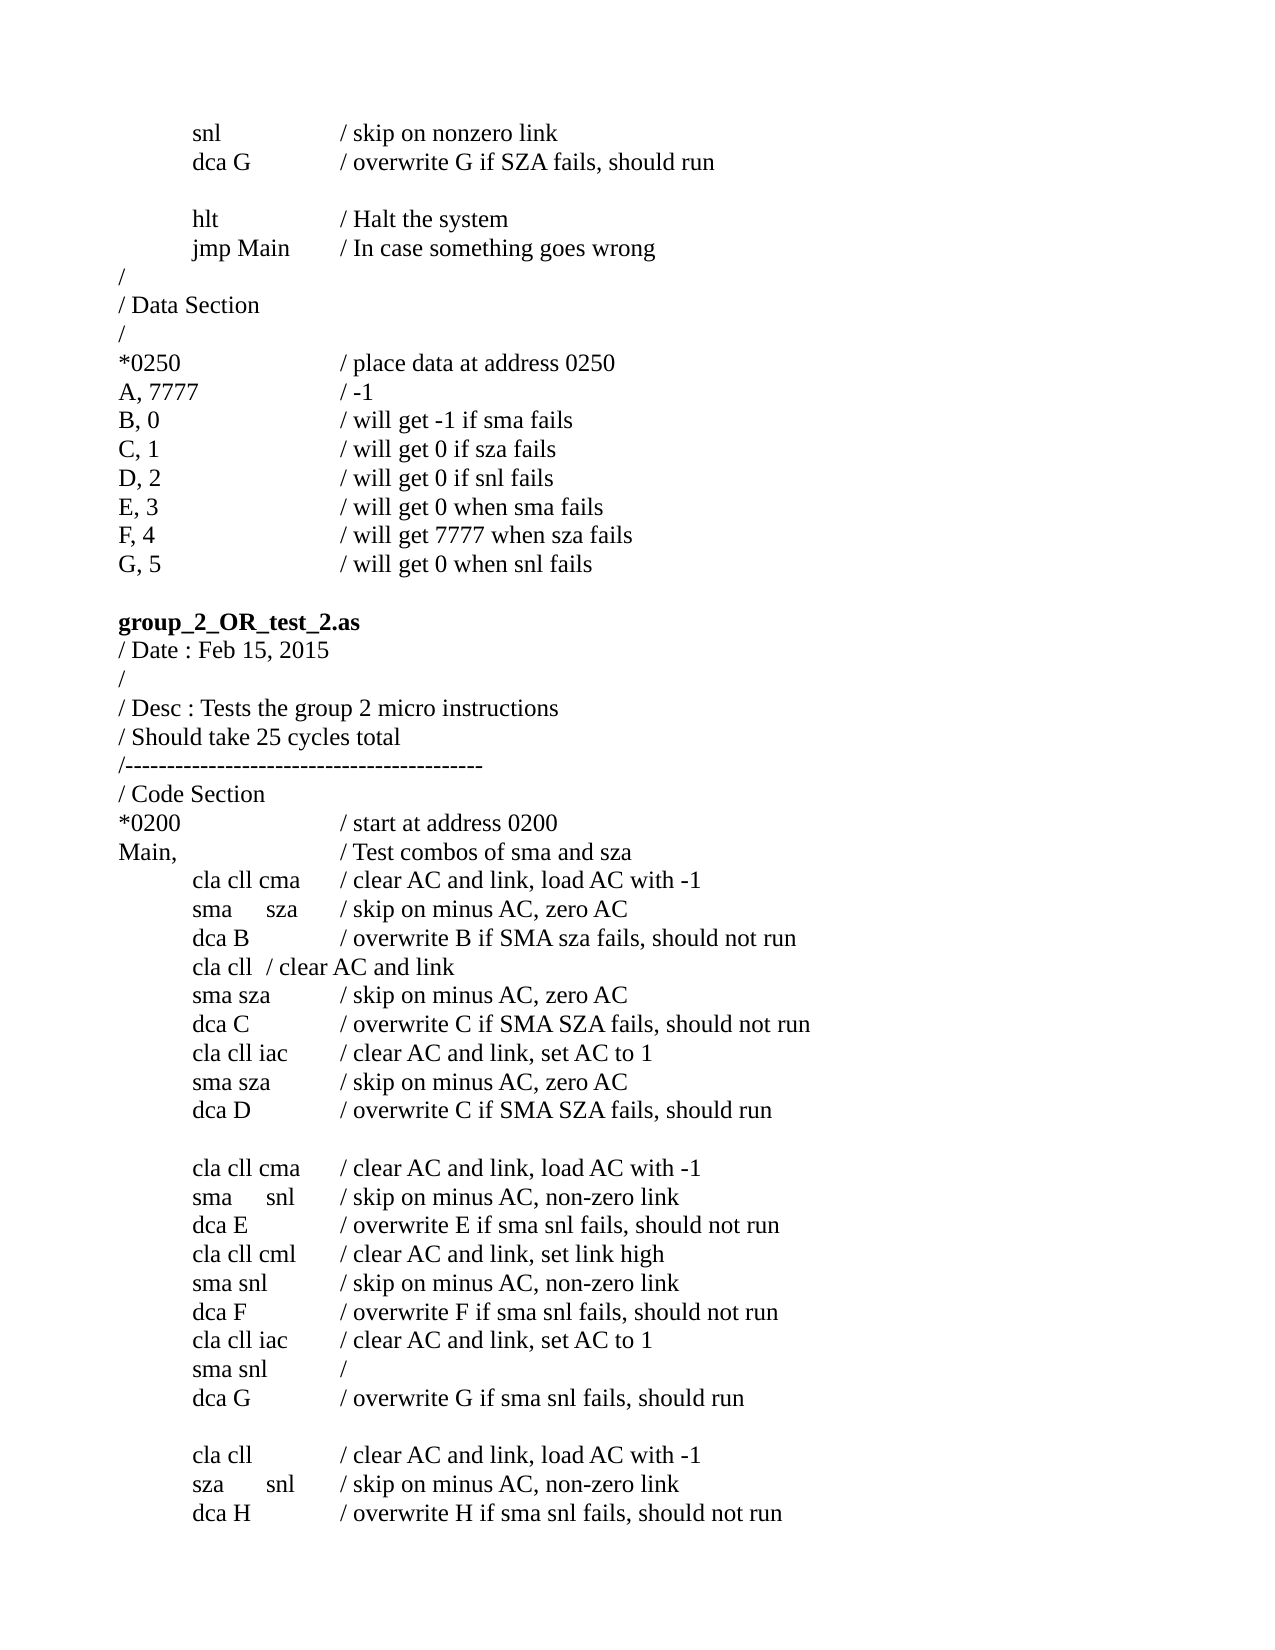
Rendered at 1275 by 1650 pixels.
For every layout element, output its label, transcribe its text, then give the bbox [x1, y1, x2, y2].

text group_2_OR_test_2.as [118, 607, 1157, 636]
text / [118, 262, 1157, 291]
text cla cll iac / clear AC and link, set AC to 1 [118, 1326, 1157, 1354]
text sma snl / skip on minus AC, non-zero link [118, 1268, 1157, 1297]
text cla cll / clear AC and link [118, 952, 1157, 981]
text /------------------------------------------- [118, 751, 1157, 779]
text cla cll cml / clear AC and link, set link high [118, 1239, 1157, 1268]
text sma sza / skip on minus AC, zero AC [118, 1067, 1157, 1096]
text cla cll cma / clear AC and link, load AC with -1 [118, 866, 1157, 894]
text / [118, 664, 1157, 693]
text / Date : Feb 15, 2015 [118, 636, 1157, 664]
text sza snl / skip on minus AC, non-zero link [118, 1469, 1157, 1498]
text cla cll cma / clear AC and link, load AC with -1 [118, 1153, 1157, 1182]
text E, 3 / will get 0 when sma fails [118, 492, 1157, 521]
text dca G / overwrite G if SZA fails, should run [118, 147, 1157, 176]
text / Desc : Tests the group 2 micro instructions [118, 693, 1157, 722]
text cla cll / clear AC and link, load AC with -1 [118, 1441, 1157, 1469]
text / Should take 25 cycles total [118, 722, 1157, 751]
text *0250 / place data at address 0250 [118, 348, 1157, 377]
text jmp Main / In case something goes wrong [118, 233, 1157, 262]
text hlt / Halt the system [118, 204, 1157, 233]
text dca E / overwrite E if sma snl fails, should not run [118, 1211, 1157, 1239]
text G, 5 / will get 0 when snl fails [118, 549, 1157, 578]
text D, 2 / will get 0 if snl fails [118, 463, 1157, 492]
text dca G / overwrite G if sma snl fails, should run [118, 1383, 1157, 1412]
text Main, / Test combos of sma and sza [118, 837, 1157, 866]
text snl / skip on nonzero link [118, 118, 1157, 147]
text / Data Section [118, 291, 1157, 319]
text F, 4 / will get 7777 when sza fails [118, 521, 1157, 549]
text C, 1 / will get 0 if sza fails [118, 434, 1157, 463]
text sma sza / skip on minus AC, zero AC [118, 981, 1157, 1009]
text / Code Section [118, 779, 1157, 808]
text B, 0 / will get -1 if sma fails [118, 406, 1157, 434]
text sma snl / [118, 1354, 1157, 1383]
text cla cll iac / clear AC and link, set AC to 1 [118, 1038, 1157, 1067]
text dca C / overwrite C if SMA SZA fails, should not run [118, 1009, 1157, 1038]
text / [118, 319, 1157, 348]
text dca H / overwrite H if sma snl fails, should not run [118, 1498, 1157, 1527]
text dca D / overwrite C if SMA SZA fails, should run [118, 1096, 1157, 1124]
text dca B / overwrite B if SMA sza fails, should not run [118, 923, 1157, 952]
text dca F / overwrite F if sma snl fails, should not run [118, 1297, 1157, 1326]
text sma sza / skip on minus AC, zero AC [118, 894, 1157, 923]
text *0200 / start at address 0200 [118, 808, 1157, 837]
text A, 7777 / -1 [118, 377, 1157, 406]
text sma snl / skip on minus AC, non-zero link [118, 1182, 1157, 1211]
